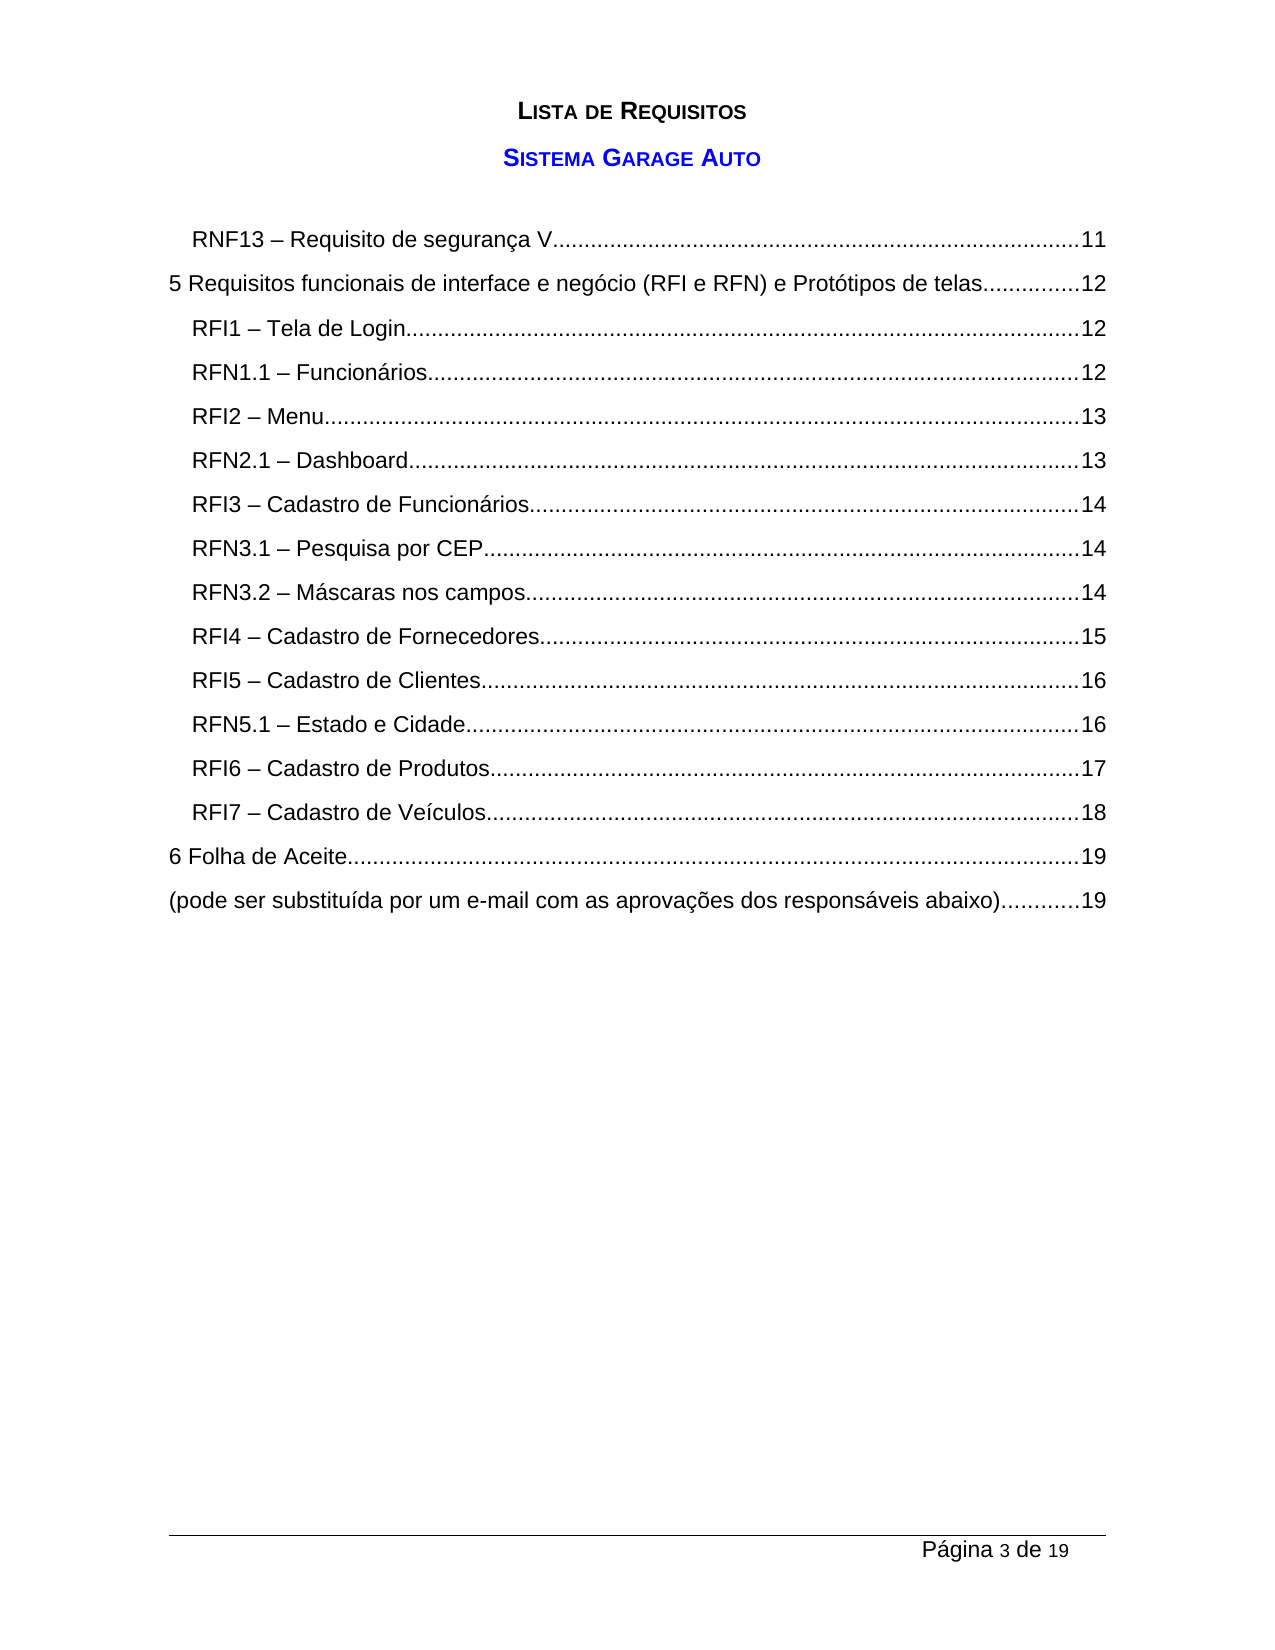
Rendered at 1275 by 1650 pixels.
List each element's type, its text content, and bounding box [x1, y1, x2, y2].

text RNF13 – Requisito de segurança V 11 [192, 226, 1106, 253]
text RFN3.1 – Pesquisa por CEP 14 [192, 535, 1106, 561]
text RFI7 – Cadastro de Veículos 18 [192, 799, 1106, 826]
text 5 Requisitos funcionais de interface e negócio (RFI e RFN) e Protótipos de telas 12 [169, 270, 1106, 297]
text 6 Folha de Aceite 19 [169, 843, 1106, 869]
text RFI5 – Cadastro de Clientes 16 [192, 667, 1106, 693]
text (pode ser substituída por um e-mail com as aprovações dos responsáveis abaixo) 19 [169, 887, 1106, 914]
text RFI1 – Tela de Login 12 [192, 314, 1106, 341]
text RFI2 – Menu 13 [192, 403, 1106, 429]
text RFN2.1 – Dashboard 13 [192, 447, 1106, 473]
text RFN3.2 – Máscaras nos campos 14 [192, 579, 1106, 605]
text RFN5.1 – Estado e Cidade 16 [192, 711, 1106, 737]
text RFI4 – Cadastro de Fornecedores 15 [192, 623, 1106, 649]
text RFN1.1 – Funcionários 12 [192, 358, 1106, 385]
text RFI3 – Cadastro de Funcionários 14 [192, 491, 1106, 517]
text RFI6 – Cadastro de Produtos 17 [192, 755, 1106, 781]
